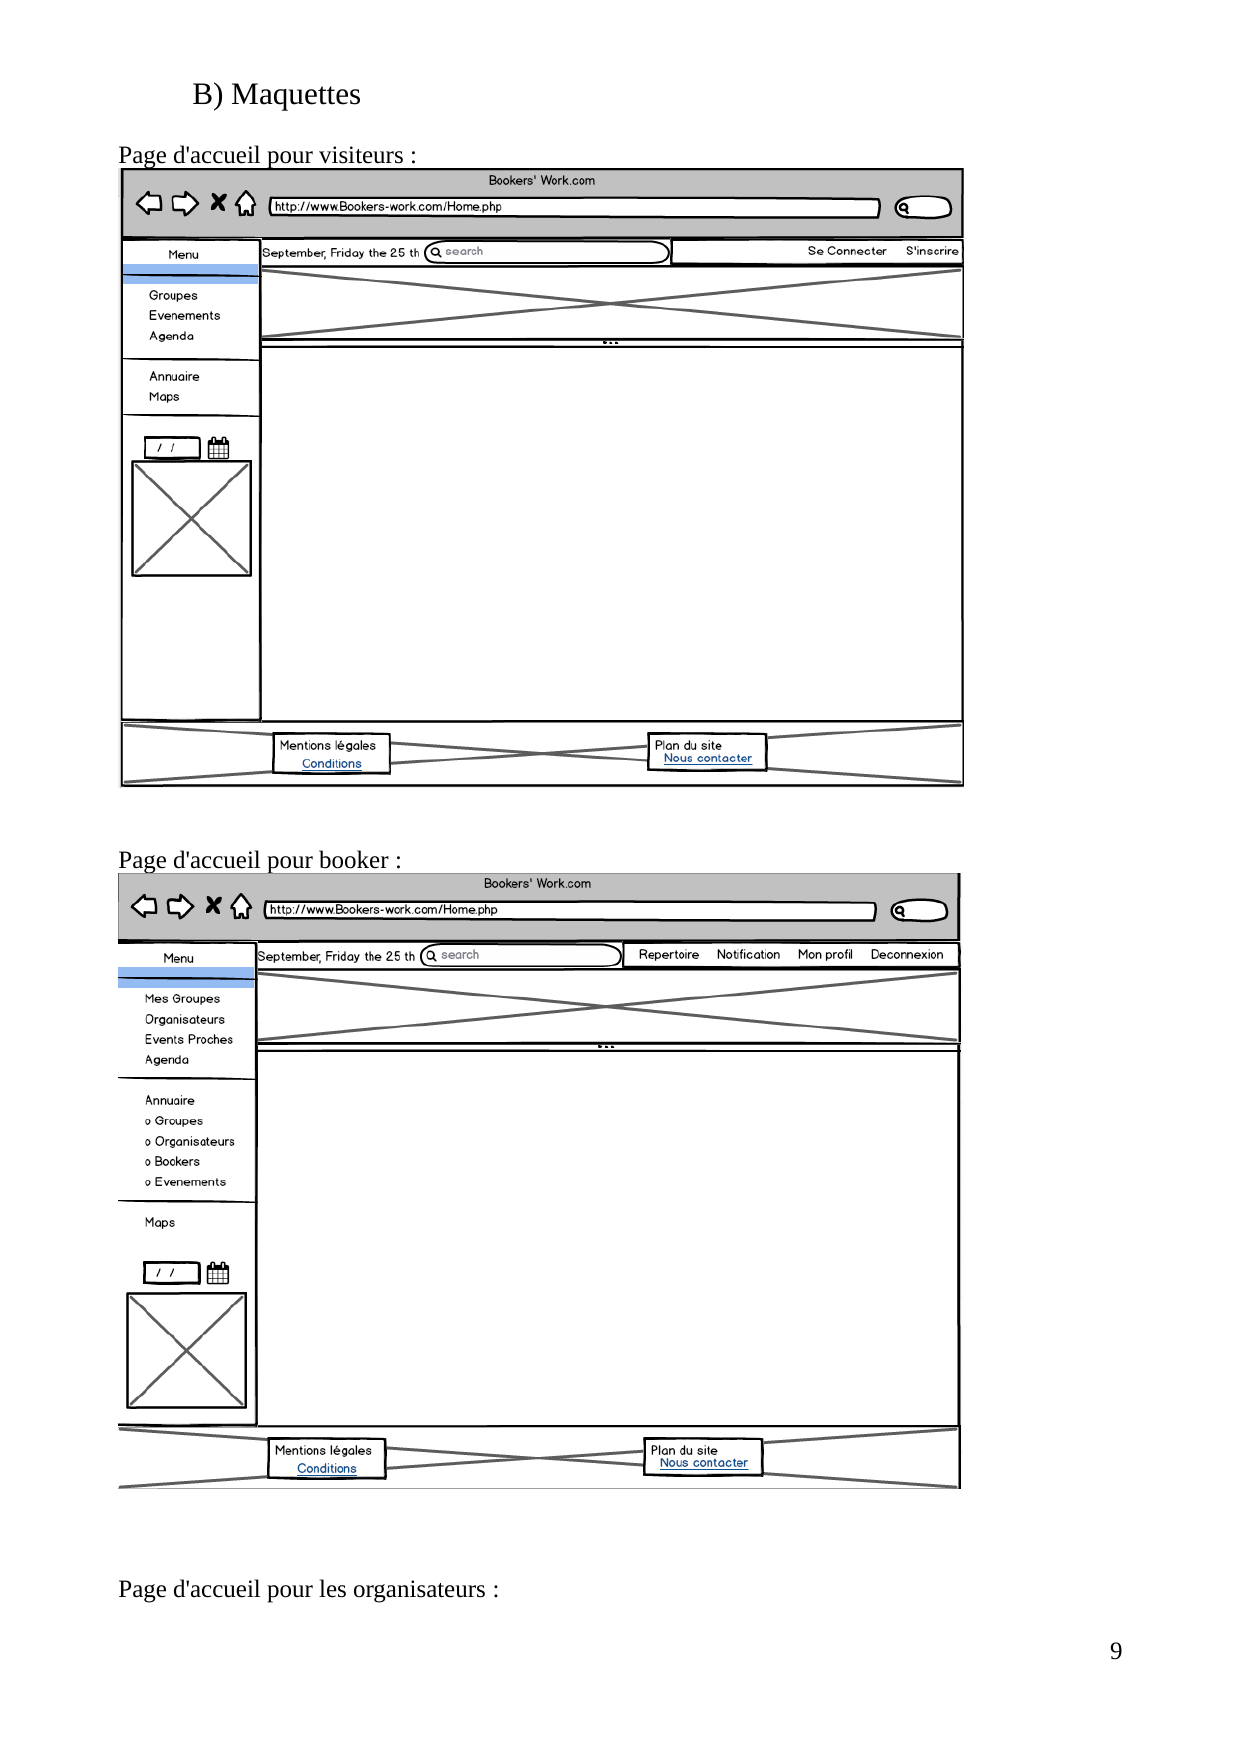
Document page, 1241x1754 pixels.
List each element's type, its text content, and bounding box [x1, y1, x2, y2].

text Page d'accueil pour visiteurs : [118, 140, 1122, 168]
text Page d'accueil pour les organisateurs : [118, 1574, 1122, 1603]
text B) Maquettes [118, 75, 1122, 111]
text Page d'accueil pour booker : [118, 845, 1122, 874]
